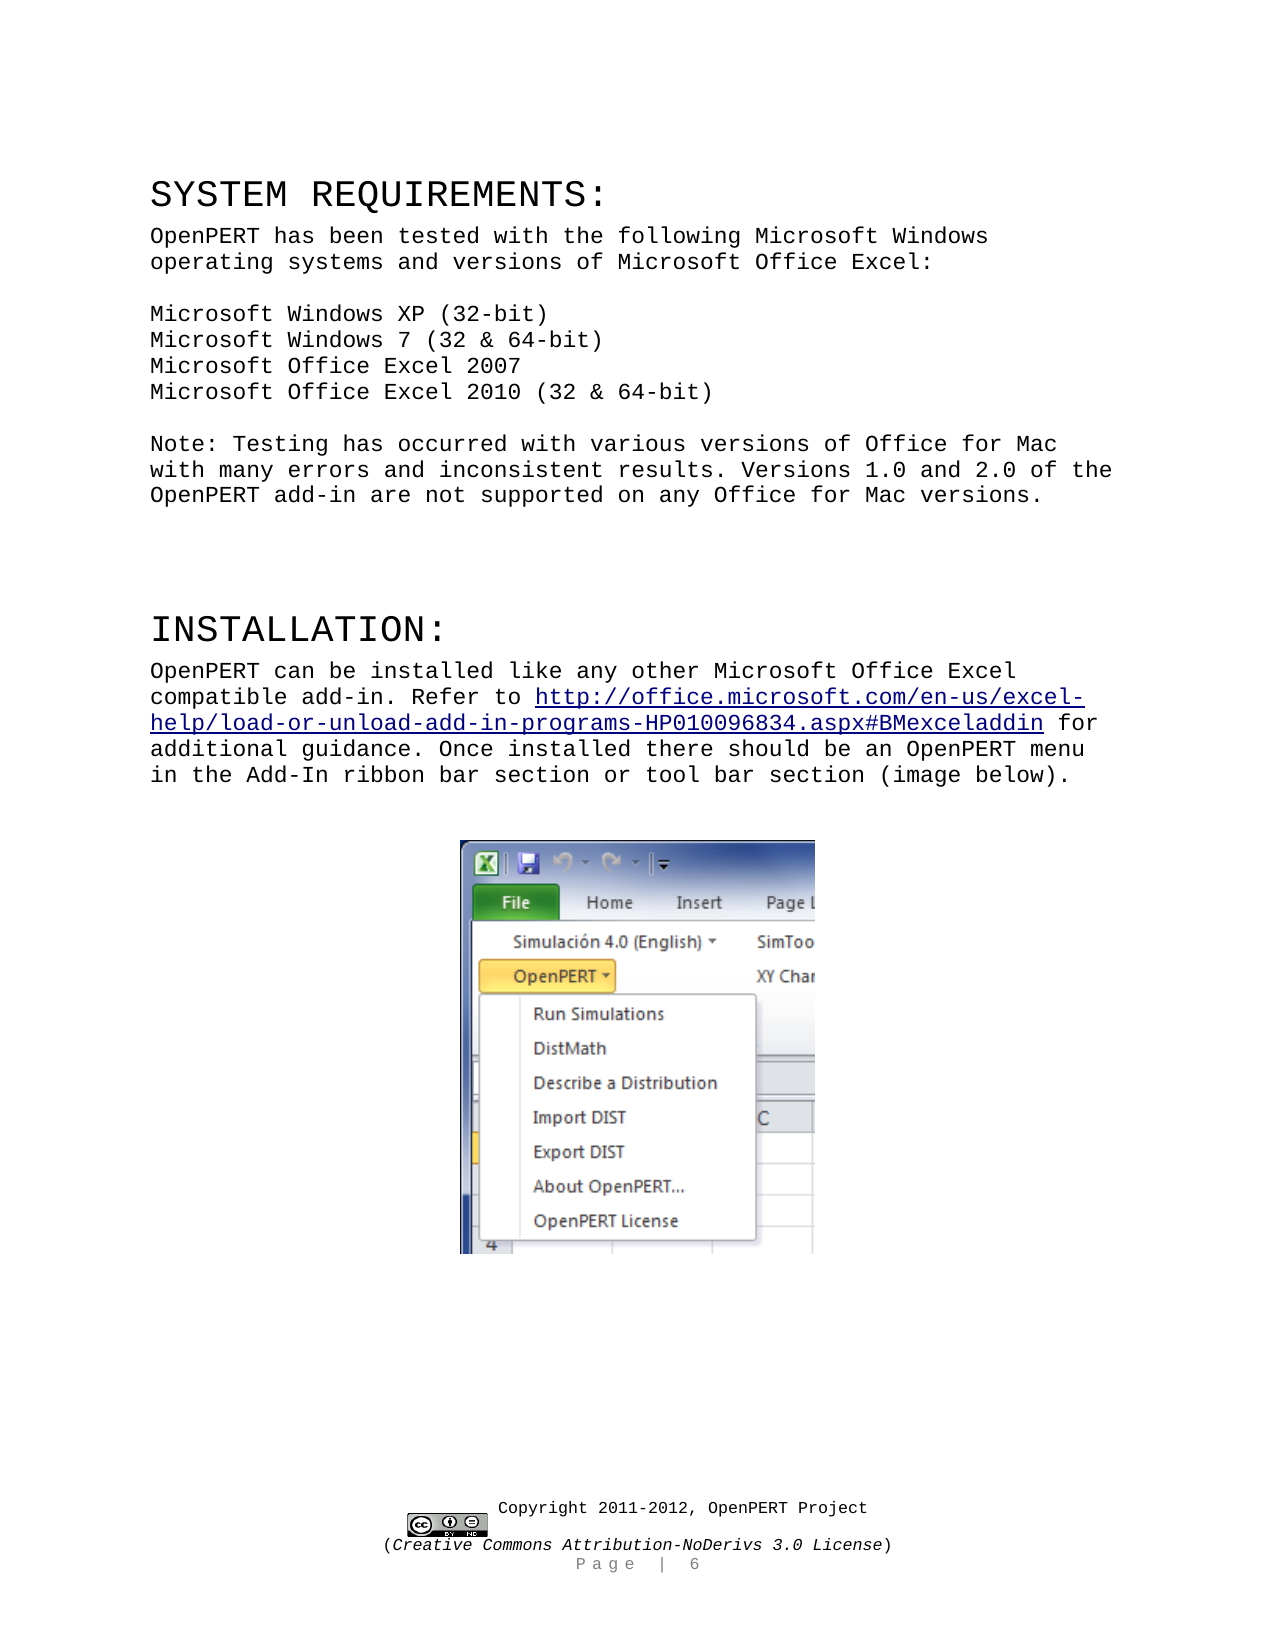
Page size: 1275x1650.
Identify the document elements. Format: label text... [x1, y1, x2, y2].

subtitle INSTALLATION: [150, 610, 1125, 653]
text Microsoft Windows XP (32-bit) [150, 302, 1125, 328]
text Microsoft Office Excel 2007 [150, 354, 1125, 380]
subtitle SYSTEM REQUIREMENTS: [150, 176, 1125, 218]
text Microsoft Office Excel 2010 (32 & 64-bit) [150, 380, 1125, 406]
text OpenPERT has been tested with the following Microsoft Windows operating systems and versions of Microsoft Office Excel: [150, 224, 1125, 276]
text Microsoft Windows 7 (32 & 64-bit) [150, 328, 1125, 354]
text OpenPERT can be installed like any other Microsoft Office Excel compatible add-in. Refer to http://office.microsoft.com/en-us/excel-help/load-or-unload-add-in-programs-HP010096834.aspx#BMexceladdin for additional guidance. Once installed there should be an OpenPERT menu in the Add-In ribbon bar section or tool bar section (image below). [150, 659, 1125, 789]
text Note: Testing has occurred with various versions of Office for Mac with many errors and inconsistent results. Versions 1.0 and 2.0 of the OpenPERT add-in are not supported on any Office for Mac versions. [150, 432, 1125, 510]
